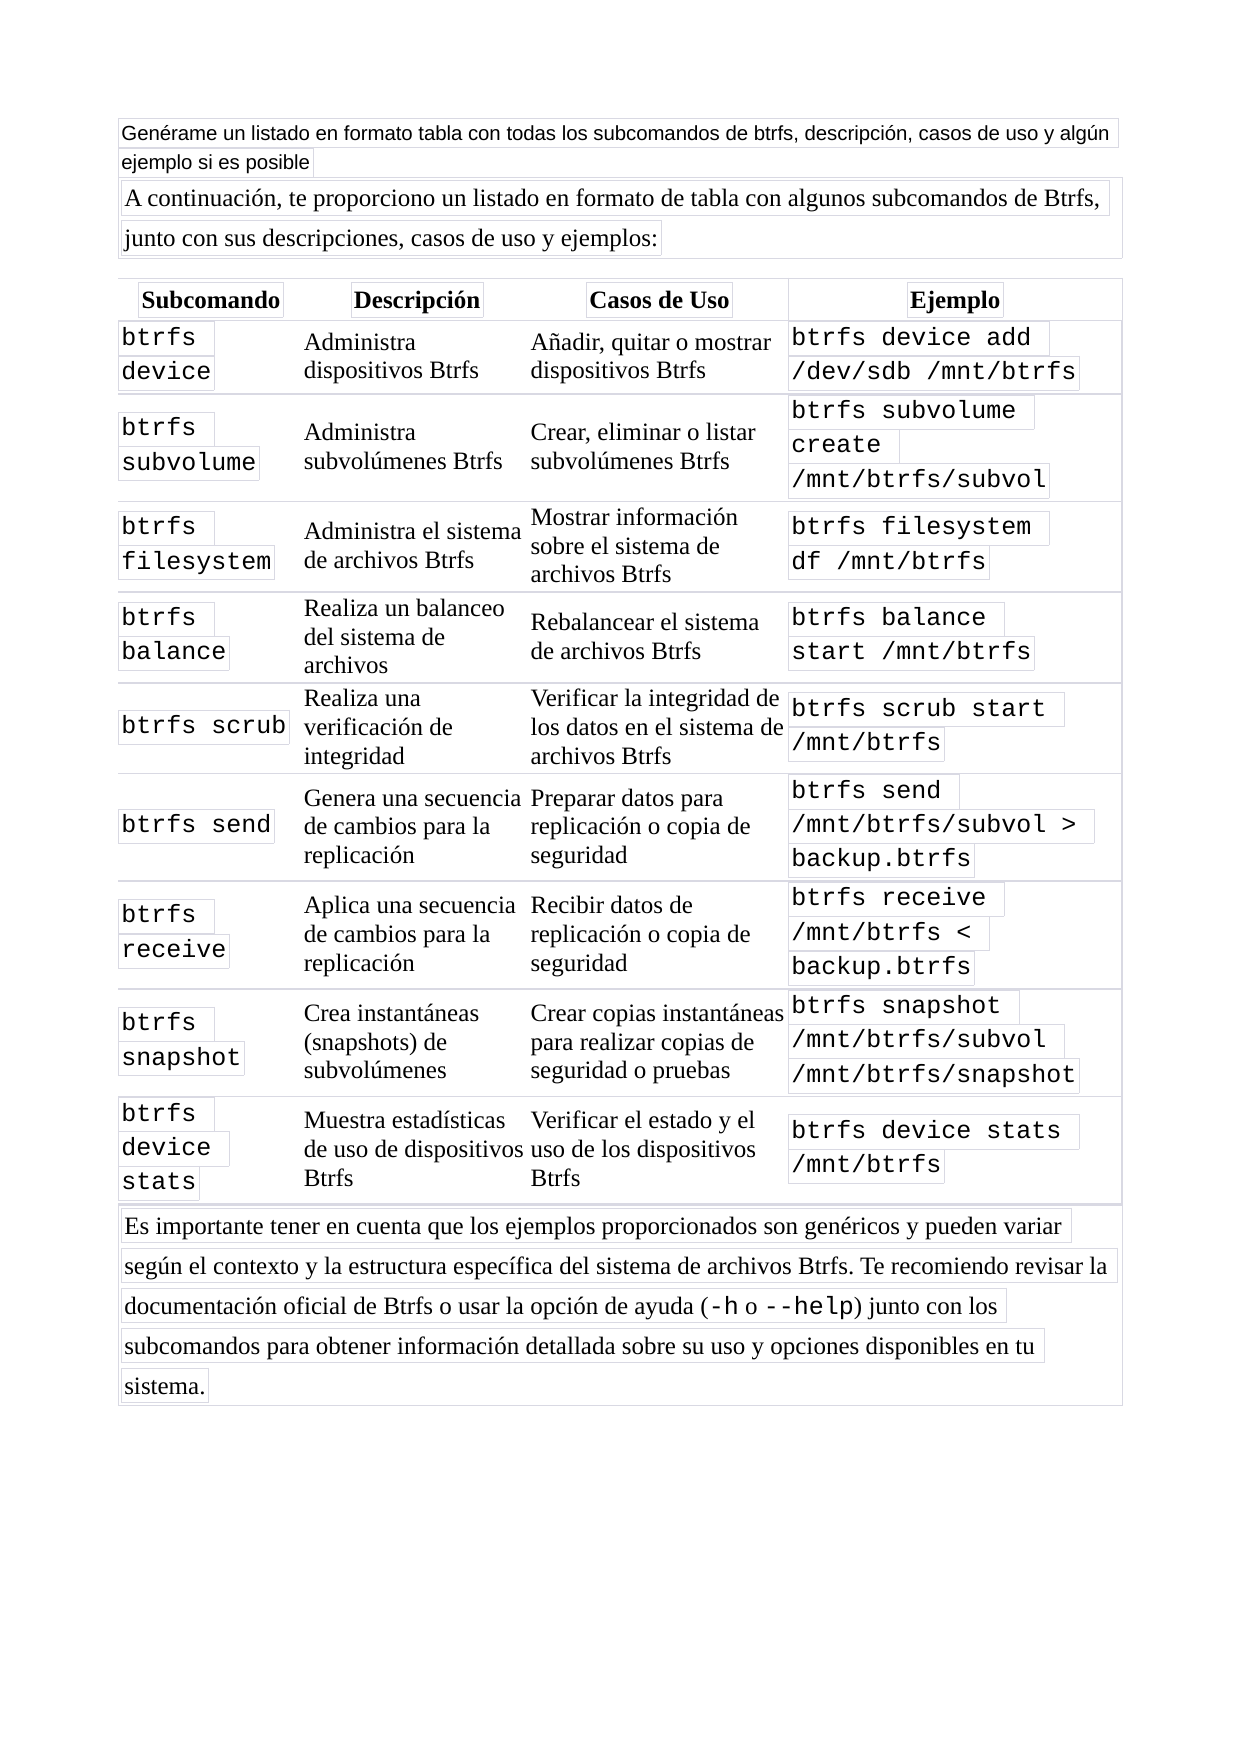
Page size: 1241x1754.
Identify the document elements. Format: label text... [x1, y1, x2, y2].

table_cell btrfs snapshot [118, 990, 303, 1096]
table_cell btrfs device stats [118, 1097, 303, 1203]
table_cell Realiza una verificación de integridad [304, 684, 530, 773]
text Es importante tener en cuenta que los ejemplos proporcionados son genéricos y pueden variar según el contexto y la estructura específica del sistema de archivos Btrfs. Te recomiendo revisar la documentación oficial de Btrfs o usar la opción de ayuda (-h o --help) junto con los subcomandos para obtener información detallada sobre su uso y opciones disponibles en tu sistema. [119, 1206, 1122, 1405]
table_cell btrfs device add /dev/sdb /mnt/btrfs [788, 321, 1121, 393]
text Genérame un listado en formato tabla con todas los subcomandos de btrfs, descripción, casos de uso y algún ejemplo si es posible [119, 149, 313, 177]
text Genérame un listado en formato tabla con todas los subcomandos de btrfs, descripción, casos de uso y algún ejemplo si es posible [314, 118, 1122, 177]
table_cell Administra el sistema de archivos Btrfs [304, 502, 530, 591]
table_cell Recibir datos de replicación o copia de seguridad [530, 882, 788, 988]
table_cell Administra dispositivos Btrfs [304, 321, 530, 393]
table_header Casos de Uso [530, 279, 788, 320]
table_cell btrfs subvolume create /mnt/btrfs/subvol [788, 395, 1121, 501]
table_cell Añadir, quitar o mostrar dispositivos Btrfs [530, 321, 788, 393]
table_cell Muestra estadísticas de uso de dispositivos Btrfs [304, 1097, 530, 1203]
table_cell Crear copias instantáneas para realizar copias de seguridad o pruebas [530, 990, 788, 1096]
table_cell btrfs balance [118, 593, 303, 682]
table_cell Mostrar información sobre el sistema de archivos Btrfs [530, 502, 788, 591]
table_cell Verificar el estado y el uso de los dispositivos Btrfs [530, 1097, 788, 1203]
table_cell Genera una secuencia de cambios para la replicación [304, 774, 530, 880]
table_cell btrfs scrub [118, 684, 303, 773]
text Genérame un listado en formato tabla con todas los subcomandos de btrfs, descripción, casos de uso y algún ejemplo si es posible [119, 119, 1118, 147]
table_cell Rebalancear el sistema de archivos Btrfs [530, 593, 788, 682]
table_cell btrfs filesystem [118, 502, 303, 591]
table_header Ejemplo [789, 279, 1122, 320]
table_cell Crea instantáneas (snapshots) de subvolúmenes [304, 990, 530, 1096]
table_cell btrfs balance start /mnt/btrfs [788, 593, 1121, 682]
table_cell Preparar datos para replicación o copia de seguridad [530, 774, 788, 880]
table_cell btrfs send [118, 774, 303, 880]
table_header Subcomando [118, 279, 303, 320]
table_cell btrfs snapshot /mnt/btrfs/subvol /mnt/btrfs/snapshot [788, 990, 1121, 1096]
table_cell btrfs device stats /mnt/btrfs [788, 1097, 1121, 1203]
table_cell Crear, eliminar o listar subvolúmenes Btrfs [530, 395, 788, 501]
table_cell btrfs receive /mnt/btrfs < backup.btrfs [788, 882, 1121, 988]
table_cell btrfs filesystem df /mnt/btrfs [788, 502, 1121, 591]
text A continuación, te proporciono un listado en formato de tabla con algunos subcomandos de Btrfs, junto con sus descripciones, casos de uso y ejemplos: [119, 178, 1122, 258]
table_cell btrfs receive [118, 882, 303, 988]
table_cell btrfs device [118, 321, 303, 393]
table_cell btrfs subvolume [118, 395, 303, 501]
table_cell Realiza un balanceo del sistema de archivos [304, 593, 530, 682]
table_cell Administra subvolúmenes Btrfs [304, 395, 530, 501]
table_header Descripción [304, 279, 530, 320]
table_cell btrfs send /mnt/btrfs/subvol > backup.btrfs [788, 774, 1121, 880]
table_cell Verificar la integridad de los datos en el sistema de archivos Btrfs [530, 684, 788, 773]
table_cell btrfs scrub start /mnt/btrfs [788, 684, 1121, 773]
table_cell Aplica una secuencia de cambios para la replicación [304, 882, 530, 988]
